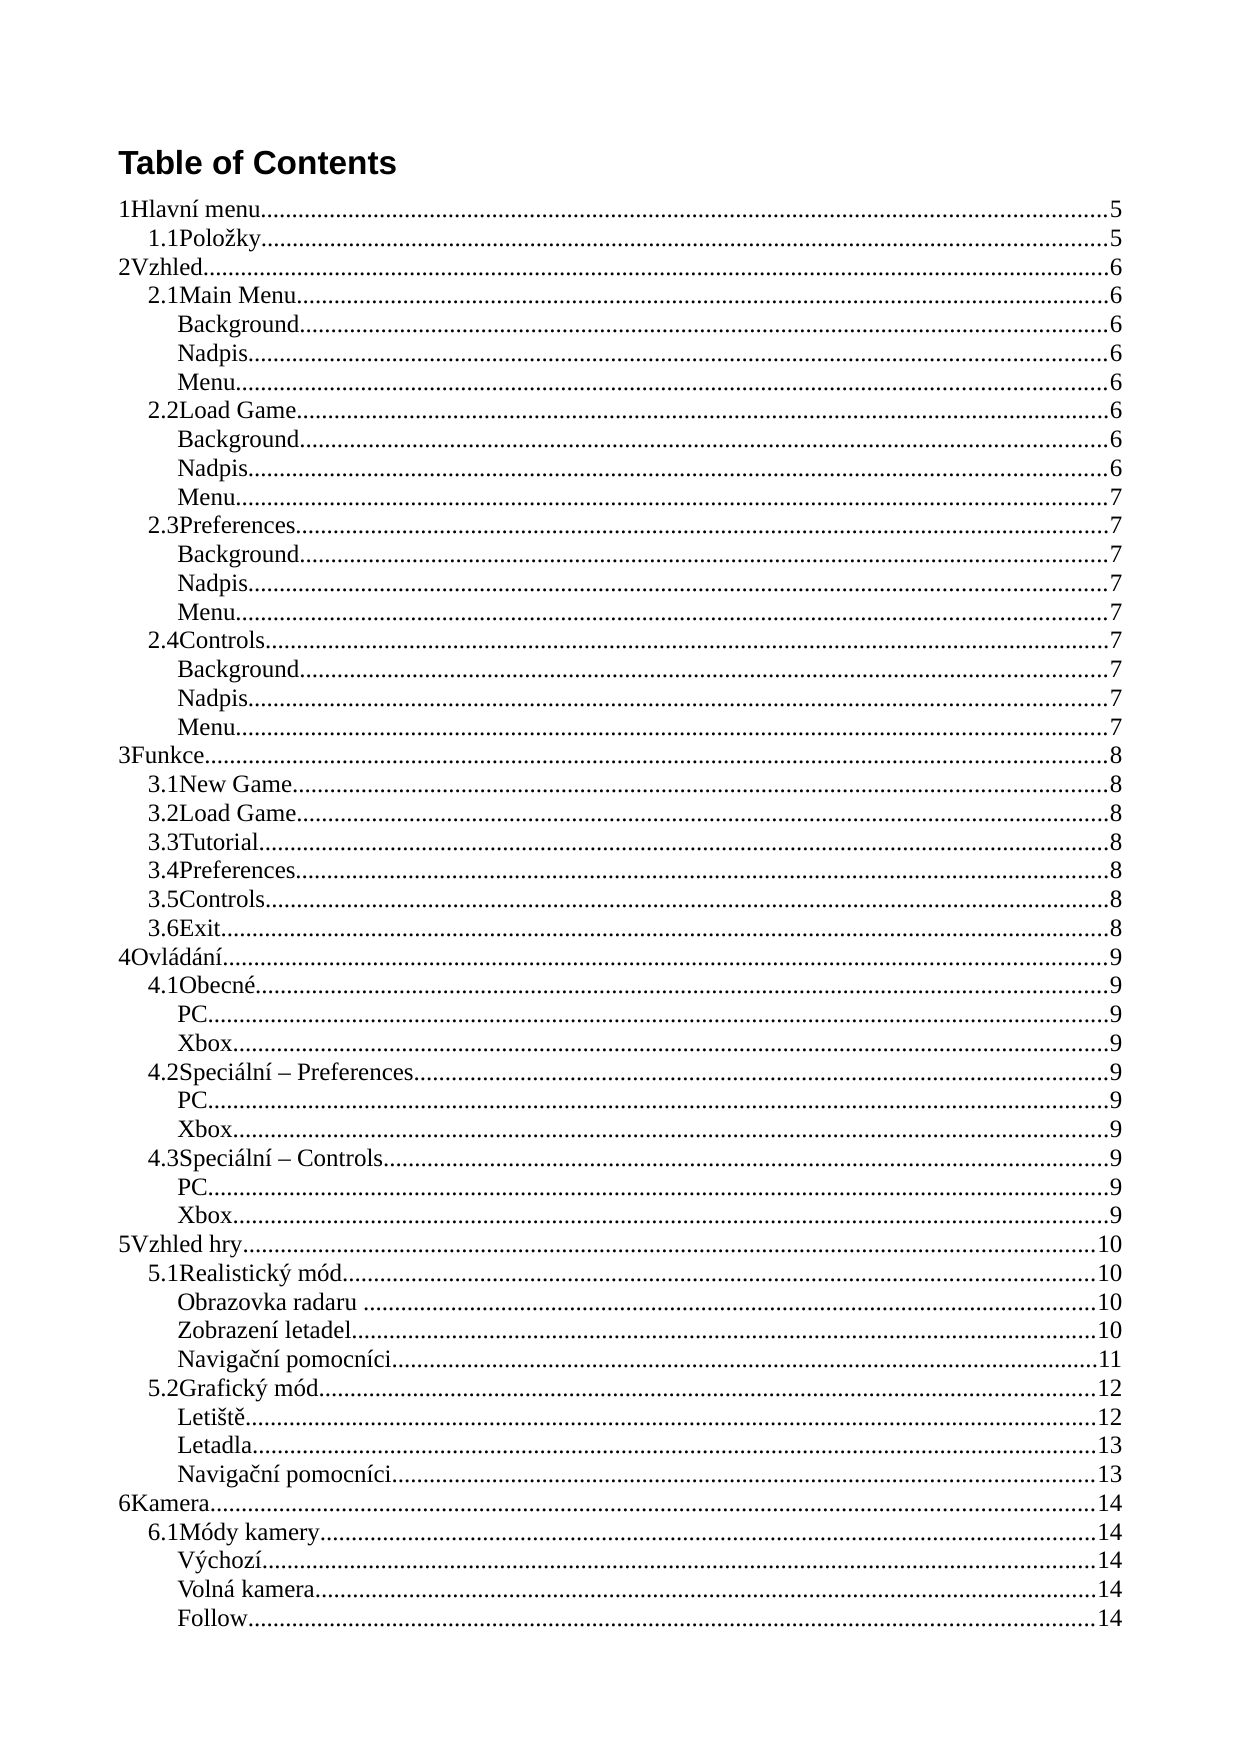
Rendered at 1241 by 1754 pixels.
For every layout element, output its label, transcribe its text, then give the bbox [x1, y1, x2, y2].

text 2.3Preferences 7 [148, 510, 1122, 539]
text Výchozí 14 [177, 1545, 1122, 1574]
text Obrazovka radaru 10 [177, 1287, 1122, 1315]
text Nadpis 6 [177, 338, 1122, 367]
text 2.4Controls 7 [148, 625, 1122, 654]
text 2Vzhled 6 [118, 252, 1122, 280]
text 4.2Speciální – Preferences 9 [148, 1057, 1122, 1085]
text 2.1Main Menu 6 [148, 280, 1122, 309]
text Nadpis 7 [177, 568, 1122, 597]
text PC 9 [177, 999, 1122, 1028]
text 5.2Grafický mód 12 [148, 1373, 1122, 1402]
text Follow 14 [177, 1603, 1122, 1632]
text PC 9 [177, 1085, 1122, 1114]
text ­Menu 7 [177, 482, 1122, 510]
text 6.1Módy kamery 14 [148, 1517, 1122, 1545]
text 3.1New Game 8 [148, 769, 1122, 798]
text 3.6Exit 8 [148, 913, 1122, 942]
text 4.1Obecné 9 [148, 970, 1122, 999]
subtitle Table of Contents [118, 143, 1122, 182]
text 4.3Speciální – Controls 9 [148, 1143, 1122, 1172]
text PC 9 [177, 1172, 1122, 1200]
text Xbox 9 [177, 1200, 1122, 1229]
text Background 6 [177, 309, 1122, 338]
text 2.2Load Game 6 [148, 395, 1122, 424]
text Letiště 12 [177, 1402, 1122, 1430]
text 1Hlavní menu 5 [118, 194, 1122, 223]
text 5.1Realistický mód 10 [148, 1258, 1122, 1287]
text Background 6 [177, 424, 1122, 453]
text Menu 6 [177, 367, 1122, 395]
text 3.3Tutorial 8 [148, 827, 1122, 855]
text Xbox 9 [177, 1114, 1122, 1143]
text Letadla 13 [177, 1430, 1122, 1459]
text Navigační pomocníci 11 [177, 1344, 1122, 1373]
text 3.2Load Game 8 [148, 798, 1122, 827]
text 3.5Controls 8 [148, 884, 1122, 913]
text Background 7 [177, 654, 1122, 683]
text Nadpis 7 [177, 683, 1122, 712]
text Menu 7 [177, 712, 1122, 740]
text Nadpis 6 [177, 453, 1122, 482]
text Menu 7 [177, 597, 1122, 625]
text 1.1Položky 5 [148, 223, 1122, 252]
text Zobrazení letadel 10 [177, 1315, 1122, 1344]
text 4Ovládání 9 [118, 942, 1122, 970]
text Volná kamera 14 [177, 1574, 1122, 1603]
text 3.4Preferences 8 [148, 855, 1122, 884]
text Navigační pomocníci 13 [177, 1459, 1122, 1488]
text 3Funkce 8 [118, 740, 1122, 769]
text Background 7 [177, 539, 1122, 568]
text 5Vzhled hry 10 [118, 1229, 1122, 1258]
text Xbox 9 [177, 1028, 1122, 1057]
text 6Kamera 14 [118, 1488, 1122, 1517]
